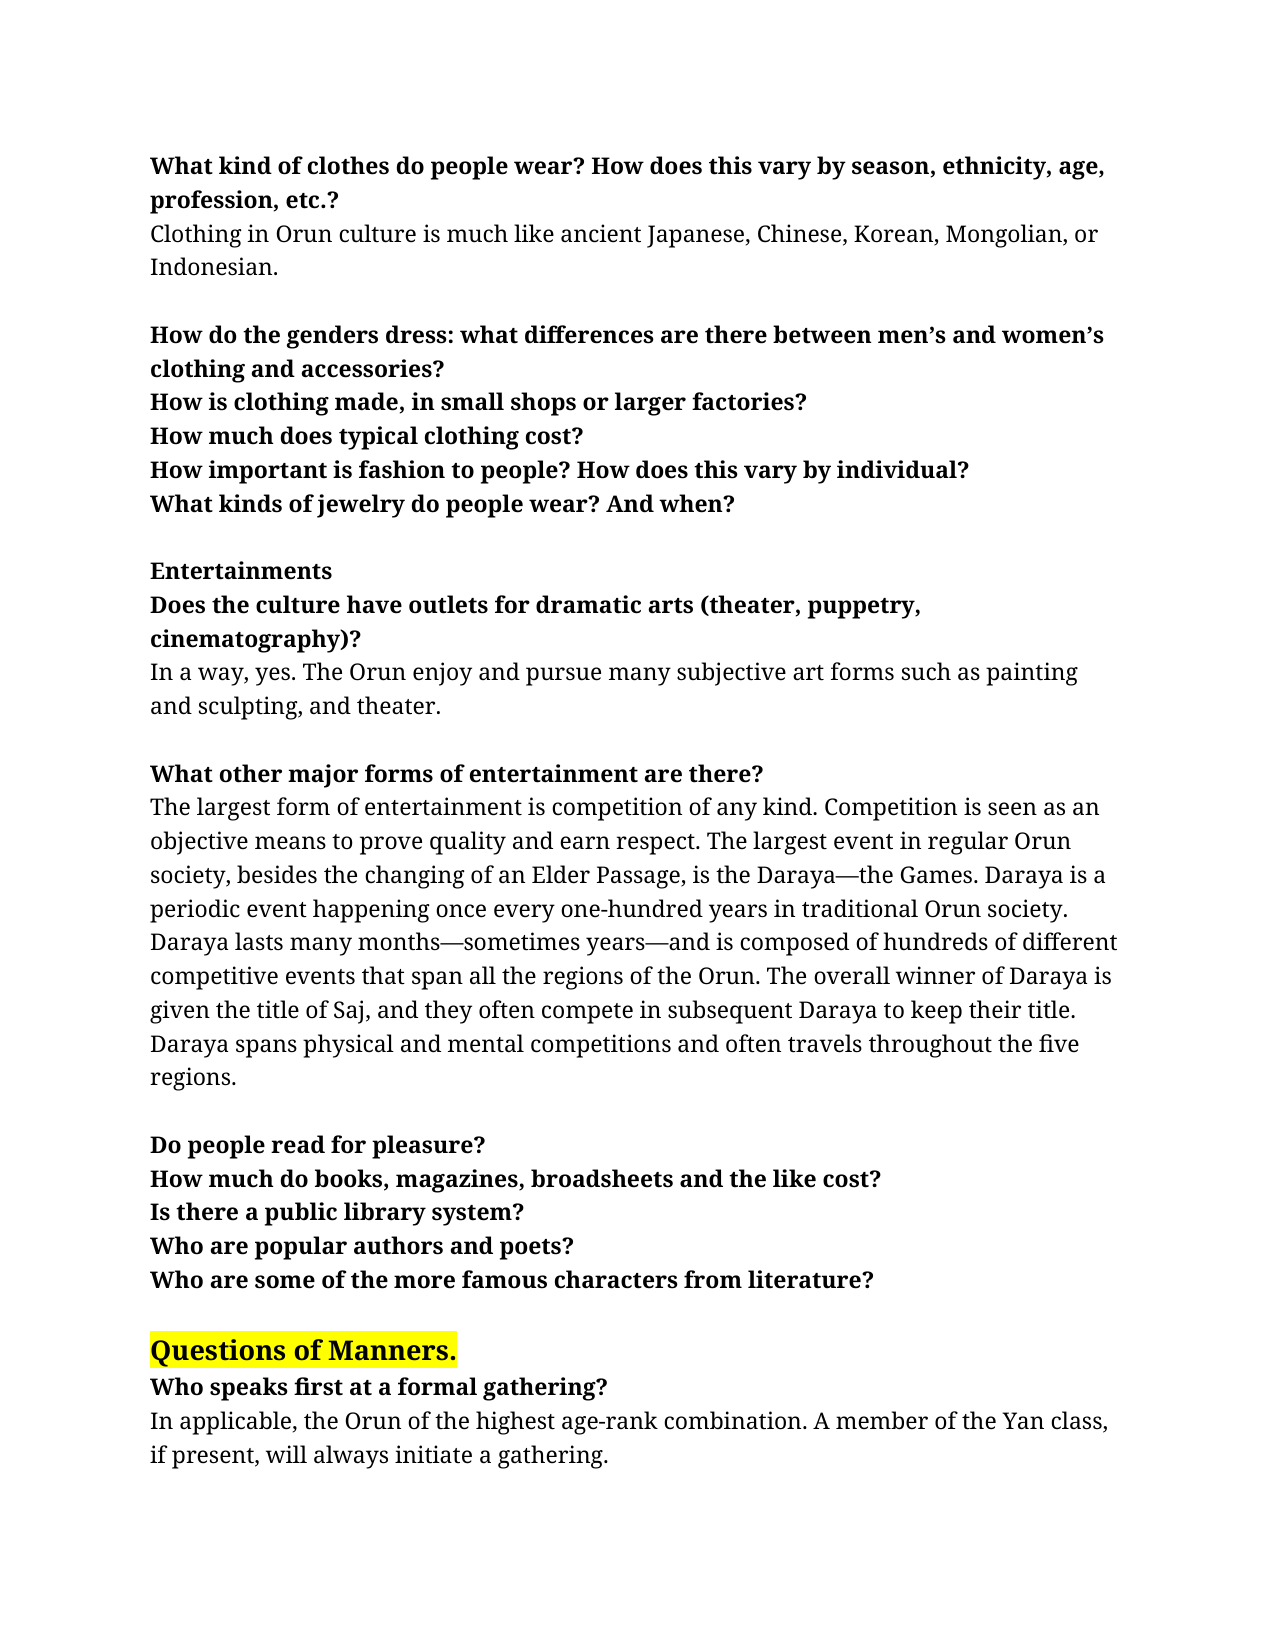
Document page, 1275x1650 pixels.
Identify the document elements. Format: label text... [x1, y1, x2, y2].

text Daraya spans physical and mental competitions and often travels throughout the five regions. [150, 1027, 1125, 1092]
text In a way, yes. The Orun enjoy and pursue many subjective art forms such as painting and sculpting, and theater. [150, 656, 1125, 721]
text Clothing in Orun culture is much like ancient Japanese, Chinese, Korean, Mongolian, or Indonesian. [150, 217, 1125, 282]
text What other major forms of entertainment are there? [150, 724, 1125, 789]
text How do the genders dress: what differences are there between men’s and women’s clothing and accessories? How is clothing made, in small shops or larger factories? How much does typical clothing cost? How important is fashion to people? How does this vary by individual? What kinds of jewelry do people wear? And when? Entertainments Does the culture have outlets for dramatic arts (theater, puppetry, cinematography)? [150, 285, 1125, 654]
text Who speaks first at a formal gathering? In applicable, the Orun of the highest age-rank combination. A member of the Yan class, if present, will always initiate a gathering. [150, 1371, 1125, 1470]
text Do people read for pleasure? How much do books, magazines, broadsheets and the like cost? Is there a public library system? Who are popular authors and poets? Who are some of the more famous characters from literature? [150, 1095, 1125, 1329]
text The largest form of entertainment is competition of any kind. Competition is seen as an objective means to prove quality and earn respect. The largest event in regular Orun society, besides the changing of an Elder Passage, is the Daraya—the Games. Daraya is a periodic event happening once every one-hundred years in traditional Orun society. Daraya lasts many months—sometimes years—and is composed of hundreds of different competitive events that span all the regions of the Orun. The overall winner of Daraya is given the title of Saj, and they often compete in subsequent Daraya to keep their title. [150, 791, 1125, 1025]
text Questions of Manners. [150, 1331, 1125, 1368]
text What kind of clothes do people wear? How does this vary by season, ethnicity, age, profession, etc.? [150, 150, 1125, 215]
